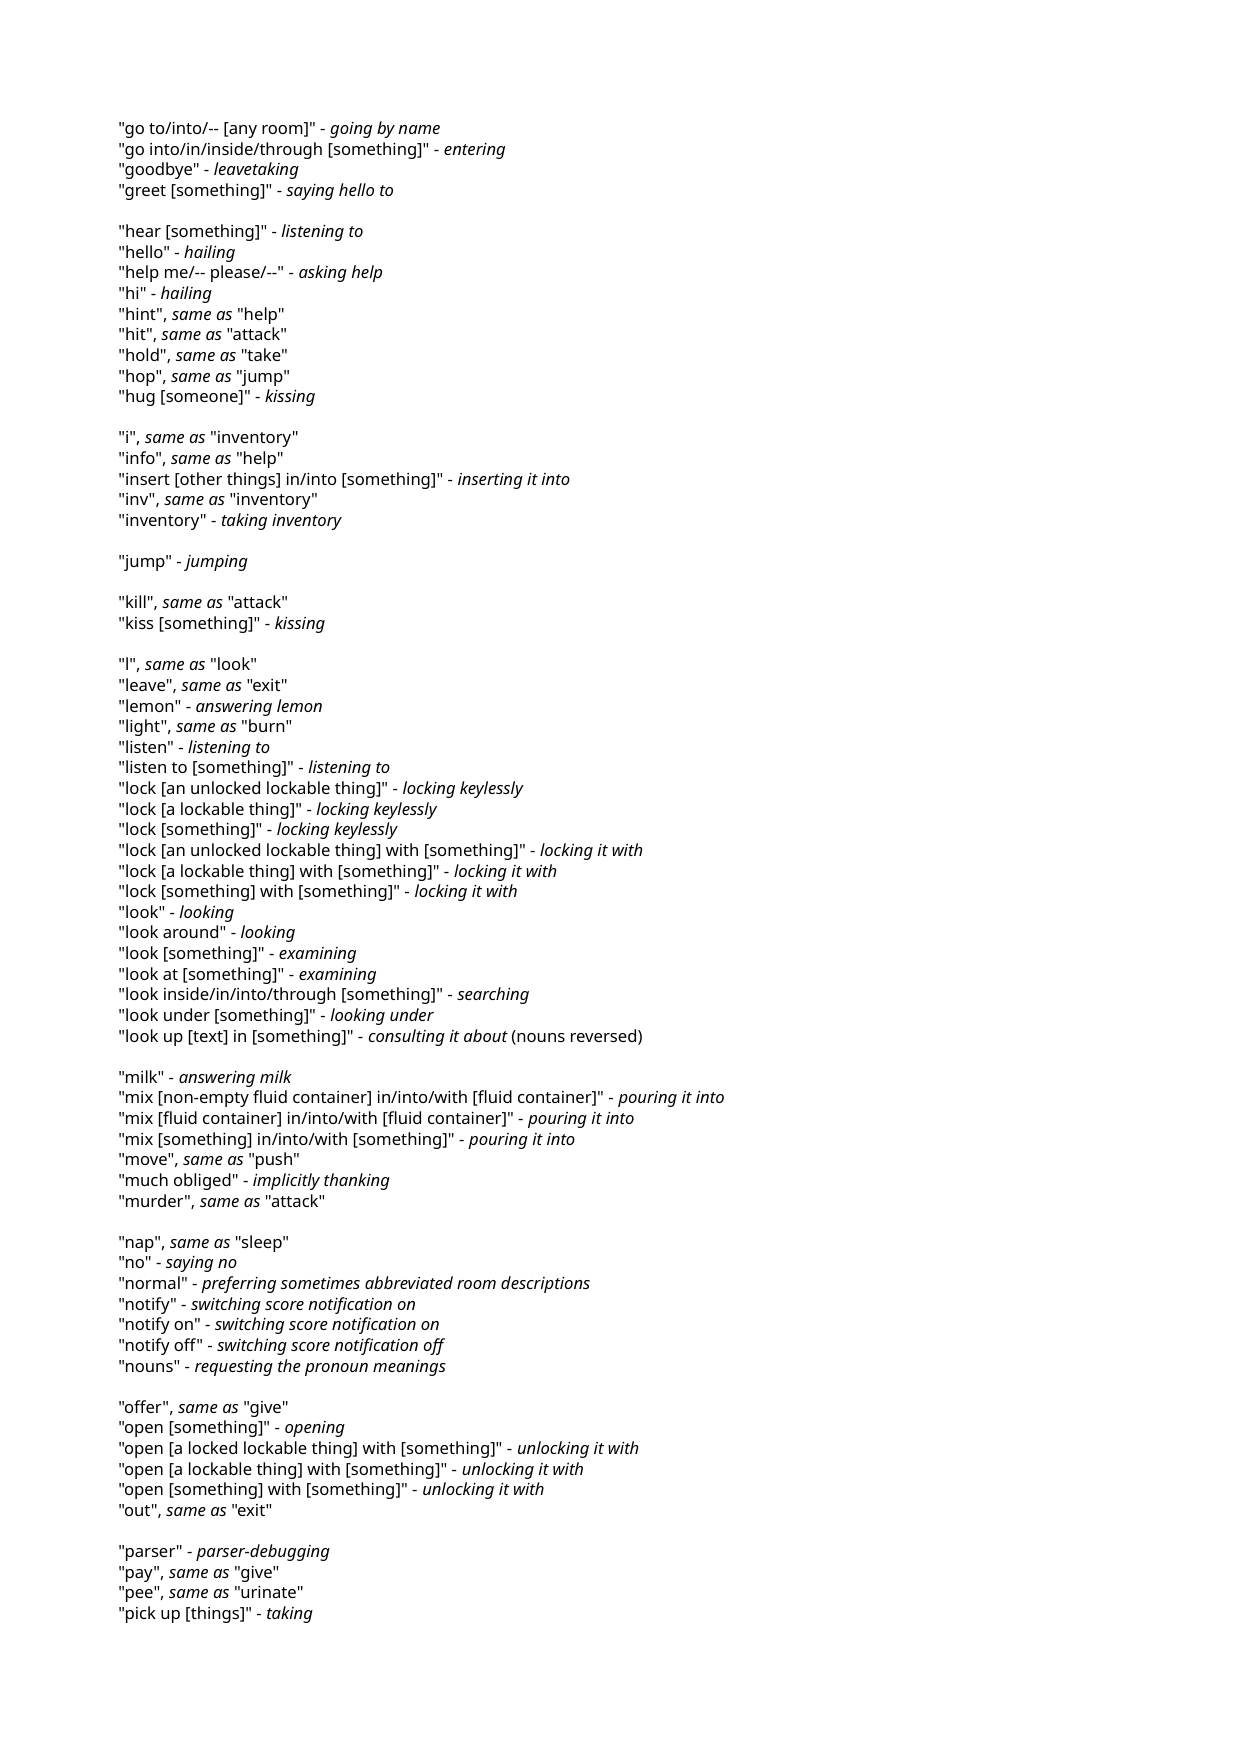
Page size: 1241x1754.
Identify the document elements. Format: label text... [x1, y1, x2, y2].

text "go to/into/-- [any room]" - going by name "go into/in/inside/through [something]" - entering "goodbye" - leavetaking "greet [something]" - saying hello to "hear [something]" - listening to "hello" - hailing "help me/-- please/--" - asking help "hi" - hailing "hint", same as "help" "hit", same as "attack" "hold", same as "take" "hop", same as "jump" "hug [someone]" - kissing "i", same as "inventory" "info", same as "help" "insert [other things] in/into [something]" - inserting it into "inv", same as "inventory" "inventory" - taking inventory "jump" - jumping "kill", same as "attack" "kiss [something]" - kissing "l", same as "look" "leave", same as "exit" "lemon" - answering lemon "light", same as "burn" "listen" - listening to "listen to [something]" - listening to "lock [an unlocked lockable thing]" - locking keylessly "lock [a lockable thing]" - locking keylessly "lock [something]" - locking keylessly "lock [an unlocked lockable thing] with [something]" - locking it with "lock [a lockable thing] with [something]" - locking it with "lock [something] with [something]" - locking it with "look" - looking "look around" - looking "look [something]" - examining "look at [something]" - examining "look inside/in/into/through [something]" - searching "look under [something]" - looking under "look up [text] in [something]" - consulting it about (nouns reversed) "milk" - answering milk "mix [non-empty fluid container] in/into/with [fluid container]" - pouring it into "mix [fluid container] in/into/with [fluid container]" - pouring it into "mix [something] in/into/with [something]" - pouring it into "move", same as "push" "much obliged" - implicitly thanking "murder", same as "attack" "nap", same as "sleep" "no" - saying no "normal" - preferring sometimes abbreviated room descriptions "notify" - switching score notification on "notify on" - switching score notification on "notify off" - switching score notification off "nouns" - requesting the pronoun meanings "offer", same as "give" "open [something]" - opening "open [a locked lockable thing] with [something]" - unlocking it with "open [a lockable thing] with [something]" - unlocking it with "open [something] with [something]" - unlocking it with "out", same as "exit" "parser" - parser-debugging "pay", same as "give" "pee", same as "urinate" "pick up [things]" - taking [118, 118, 1122, 1624]
